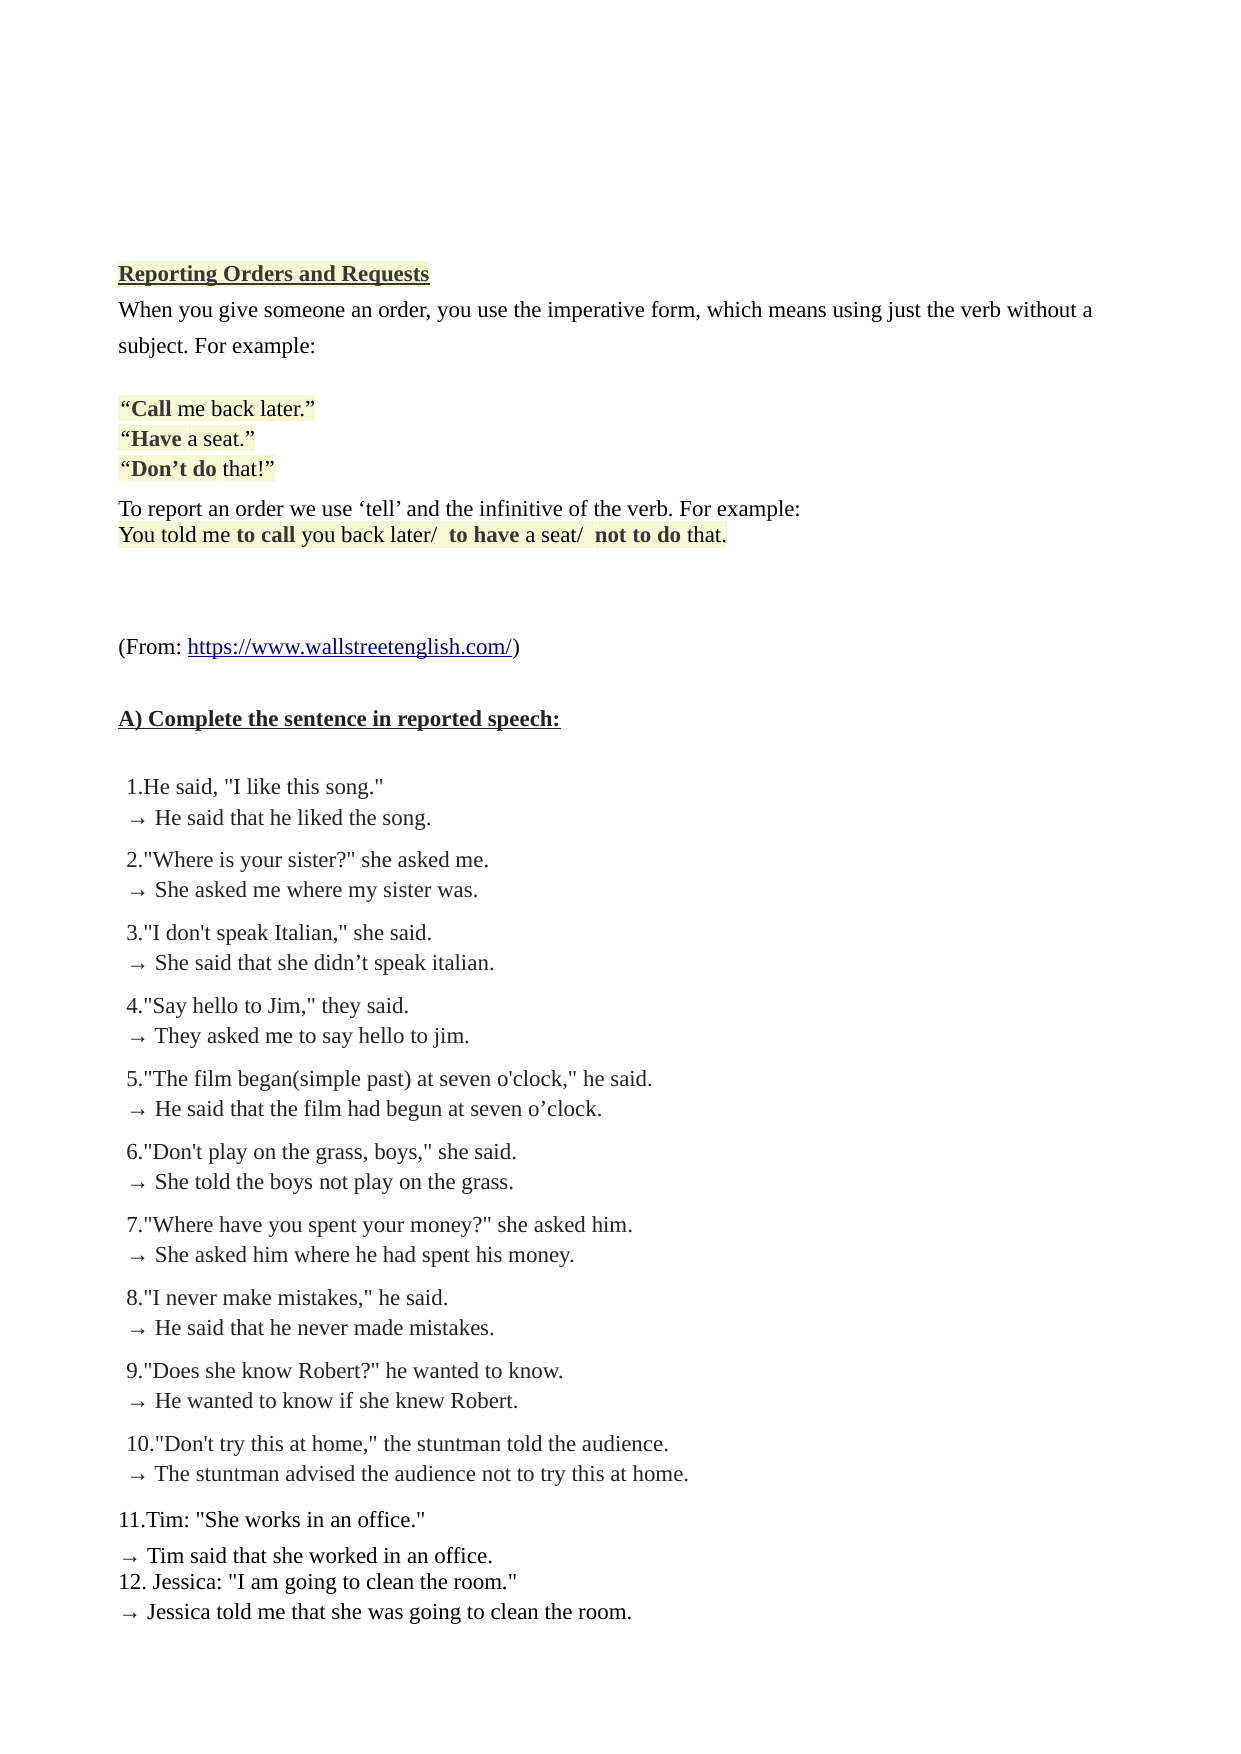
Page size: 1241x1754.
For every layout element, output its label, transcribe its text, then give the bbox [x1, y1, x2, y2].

list “Call me back later.” [118, 395, 1122, 421]
list “Have a seat.” [118, 425, 1122, 451]
subtitle Reporting Orders and Requests [118, 245, 1122, 287]
list "I don't speak Italian," she said. → She said that she didn’t speak italian. [118, 919, 1122, 976]
list "Don't play on the grass, boys," she said. → She told the boys not play on the grass. [118, 1138, 1122, 1194]
text 11.Tim: "She works in an office." → Tim said that she worked in an office. [118, 1496, 1122, 1568]
list "Where have you spent your money?" she asked him. → She asked him where he had spent his money. [118, 1211, 1122, 1267]
list He said, "I like this song." → He said that he liked the song. [118, 773, 1122, 830]
text (From: https://www.wallstreetenglish.com/) [118, 623, 1122, 659]
subtitle A) Complete the sentence in reported speech: [118, 695, 1122, 731]
list You told me to call you back later/ to have a seat/ not to do that. [118, 521, 1122, 548]
list 12. Jessica: "I am going to clean the room." → Jessica told me that she was going to clean the room. [118, 1568, 1122, 1625]
list "I never make mistakes," he said. → He said that he never made mistakes. [118, 1284, 1122, 1340]
list "Does she know Robert?" he wanted to know. → He wanted to know if she knew Robert. [118, 1357, 1122, 1413]
list "Don't try this at home," the stuntman told the audience. → The stuntman advised the audience not to try this at home. [118, 1429, 1122, 1486]
text When you give someone an order, you use the imperative form, which means using just the verb without a subject. For example: [118, 287, 1122, 359]
list "The film began(simple past) at seven o'clock," he said. → He said that the film had begun at seven o’clock. [118, 1065, 1122, 1122]
list "Where is your sister?" she asked me. → She asked me where my sister was. [118, 846, 1122, 903]
list “Don’t do that!” [118, 455, 1122, 481]
text To report an order we use ‘tell’ and the infinitive of the verb. For example: [118, 485, 1122, 521]
list "Say hello to Jim," they said. → They asked me to say hello to jim. [118, 992, 1122, 1049]
